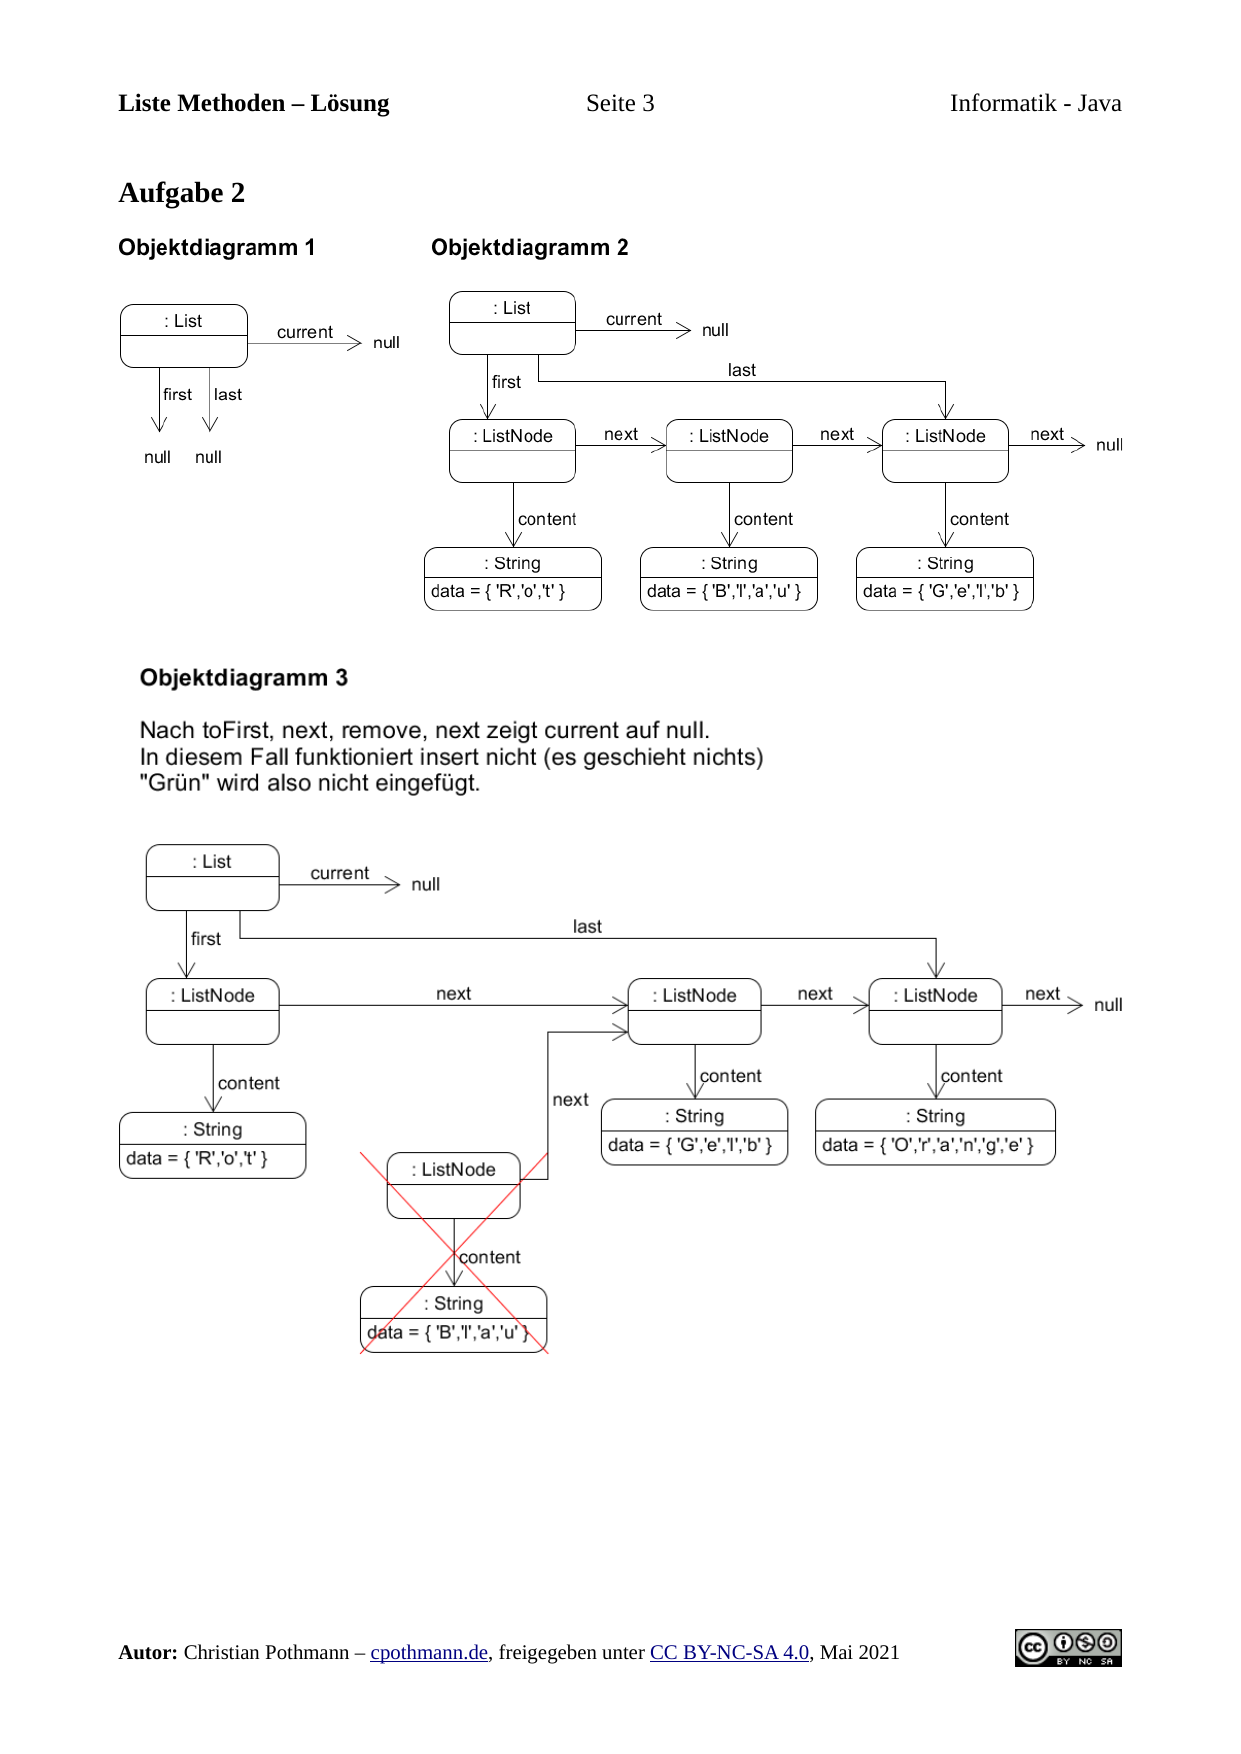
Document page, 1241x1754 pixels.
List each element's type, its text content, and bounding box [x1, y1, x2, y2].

picture [118, 667, 1123, 1355]
picture [1015, 1629, 1122, 1667]
picture [118, 237, 1123, 611]
text Autor: Christian Pothmann – cpothmann.de, freigegeben unter CC BY-NC-SA 4.0, Mai 2021 [118, 1640, 1015, 1664]
text Aufgabe 2 [118, 176, 1122, 209]
